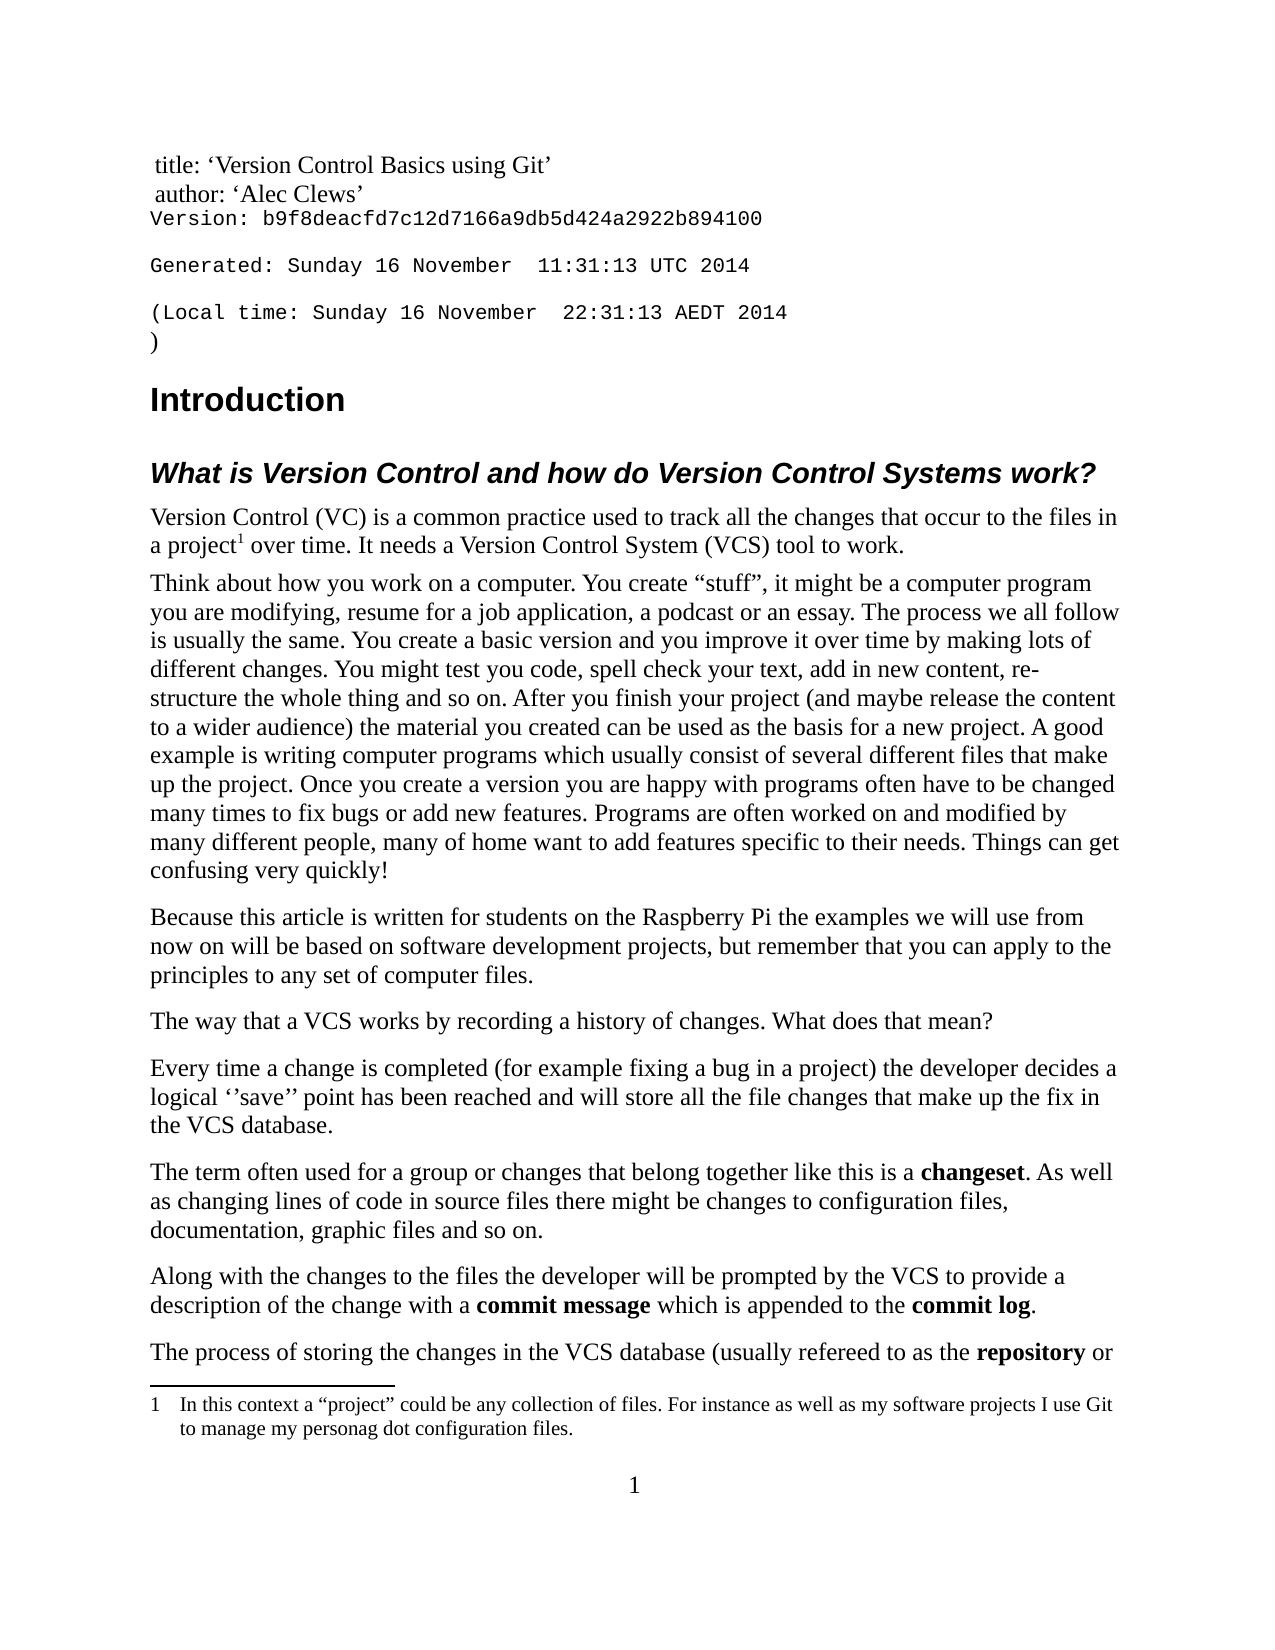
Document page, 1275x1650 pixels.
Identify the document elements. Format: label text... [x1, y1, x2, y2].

text Every time a change is completed (for example fixing a bug in a project) the developer decides a logical ‘’save’’ point has been reached and will store all the file changes that make up the fix in the VCS database. [150, 1053, 1125, 1139]
text Along with the changes to the files the developer will be prompted by the VCS to provide a description of the change with a commit message which is appended to the commit log. [150, 1261, 1125, 1319]
text Generated: Sunday 16 November 11:31:13 UTC 2014 [150, 255, 1125, 278]
text (Local time: Sunday 16 November 22:31:13 AEDT 2014 [150, 302, 1125, 326]
text The way that a VCS works by recording a history of changes. What does that mean? [150, 1006, 1125, 1035]
text Version Control (VC) is a common practice used to track all the changes that occur to the files in a project over time. It needs a Version Control System (VCS) tool to work. [150, 502, 1125, 559]
text Because this article is written for students on the Raspberry Pi the examples we will use from now on will be based on software development projects, but remember that you can apply to the principles to any set of computer files. [150, 902, 1125, 988]
text Think about how you work on a computer. You create “stuff”, it might be a computer program you are modifying, resume for a job application, a podcast or an essay. The process we all follow is usually the same. You create a basic version and you improve it over time by making lots of different changes. You might test you code, spell check your text, add in new content, re-structure the whole thing and so on. After you finish your project (and maybe release the content to a wider audience) the material you created can be used as the basis for a new project. A good example is writing computer programs which usually consist of several different files that make up the project. Once you create a version you are happy with programs often have to be changed many times to fix bugs or add new features. Programs are often worked on and modified by many different people, many of home want to add features specific to their needs. Things can get confusing very quickly! [150, 568, 1125, 884]
table_header title: ‘Version Control Basics using Git’ [150, 150, 1125, 179]
table_cell author: ‘Alec Clews’ [150, 179, 1125, 207]
text In this context a “project” could be any collection of files. For instance as well as my software projects I use Git to manage my personag dot configuration files. [150, 1392, 1125, 1440]
subtitle What is Version Control and how do Version Control Systems work? [150, 456, 1125, 489]
text The term often used for a group or changes that belong together like this is a changeset. As well as changing lines of code in source files there might be changes to configuration files, documentation, graphic files and so on. [150, 1157, 1125, 1243]
text ) [150, 326, 1125, 354]
text The process of storing the changes in the VCS database (usually refereed to as the repository or [150, 1337, 1125, 1366]
text Version: b9f8deacfd7c12d7166a9db5d424a2922b894100 [150, 207, 1125, 231]
subtitle Introduction [150, 379, 1125, 418]
